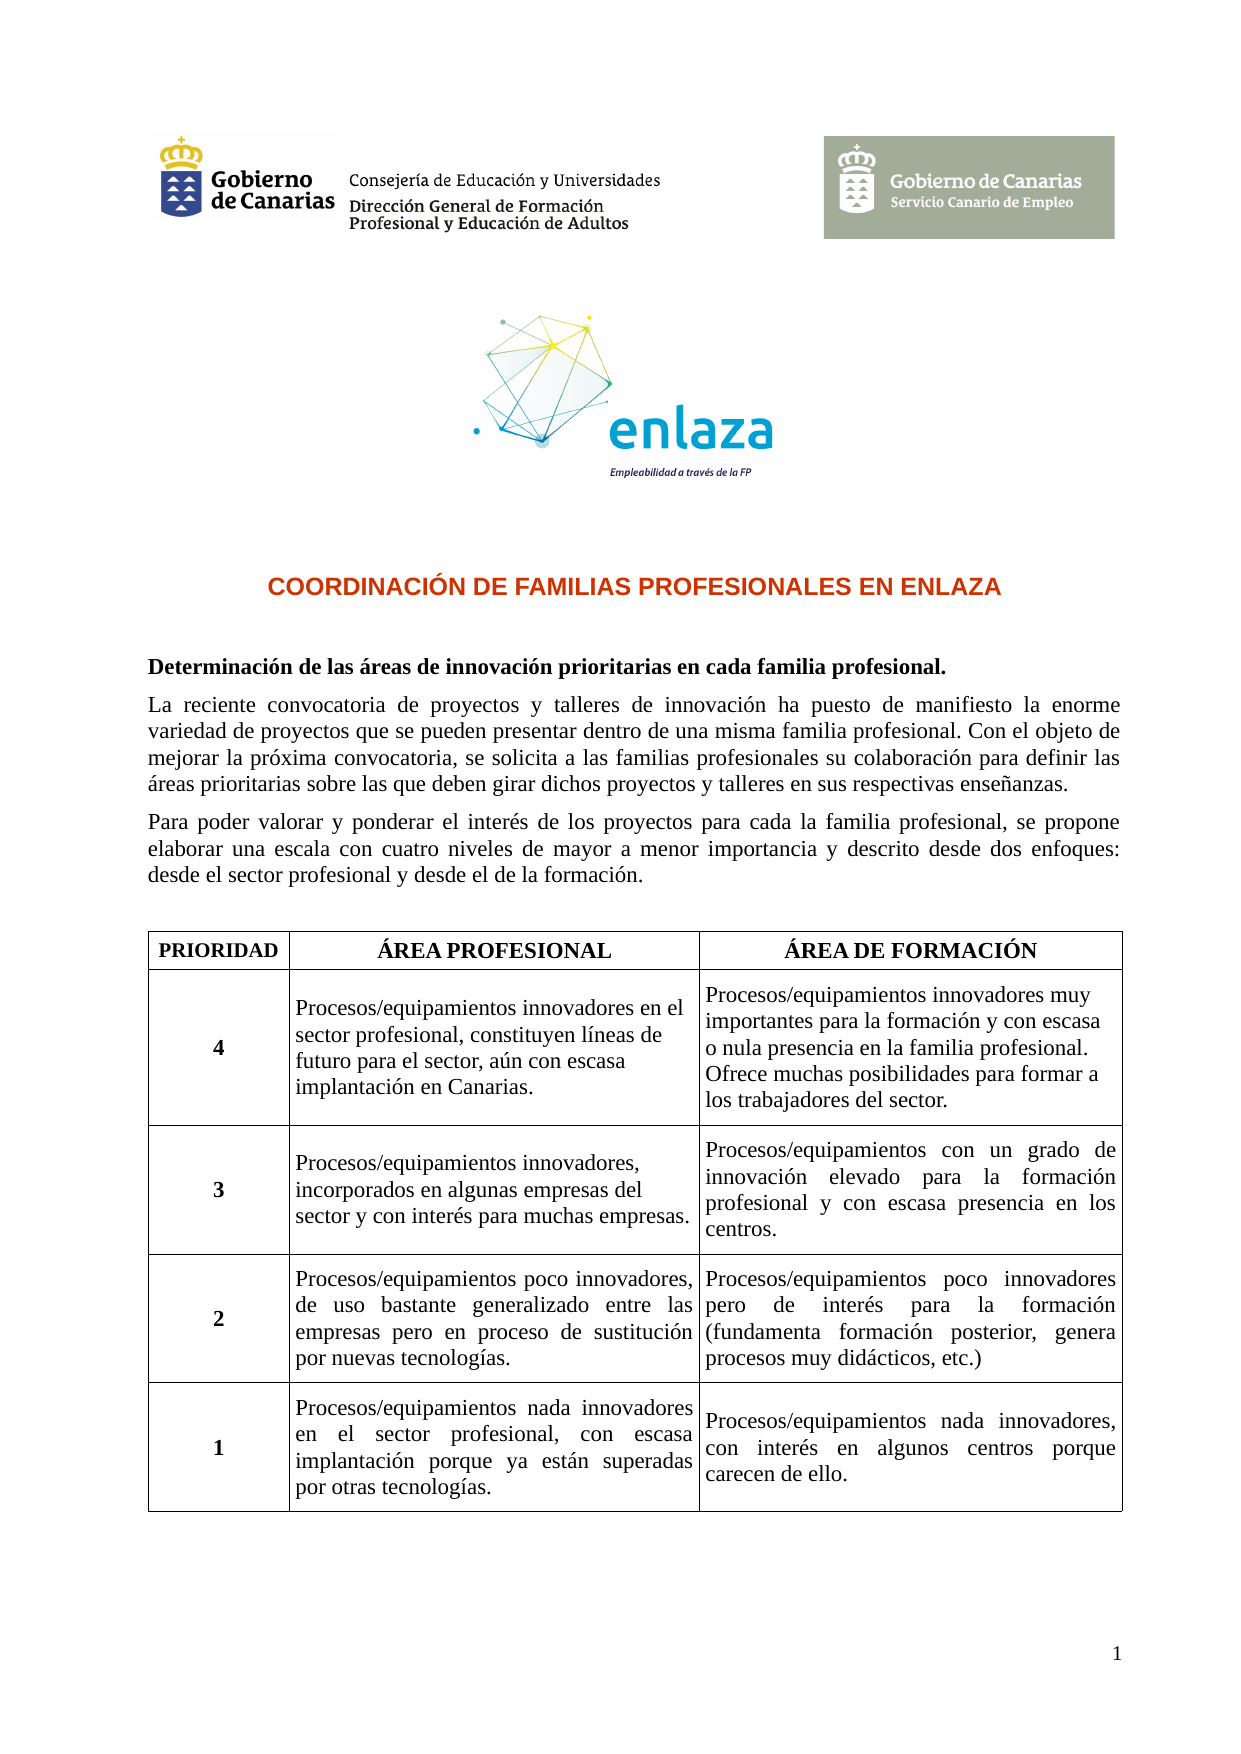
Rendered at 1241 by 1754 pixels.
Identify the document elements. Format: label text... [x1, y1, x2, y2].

table_cell Procesos/equipamientos poco innovadores, de uso bastante generalizado entre las empresas pero en proceso de sustitución por nuevas tecnologías. [290, 1255, 699, 1382]
table_cell Procesos/equipamientos nada innovadores, con interés en algunos centros porque carecen de ello. [700, 1383, 1122, 1511]
text La reciente convocatoria de proyectos y talleres de innovación ha puesto de manifiesto la enorme variedad de proyectos que se pueden presentar dentro de una misma familia profesional. Con el objeto de mejorar la próxima convocatoria, se solicita a las familias profesionales su colaboración para definir las áreas prioritarias sobre las que deben girar dichos proyectos y talleres en sus respectivas enseñanzas. [148, 691, 1122, 796]
table_cell Procesos/equipamientos nada innovadores en el sector profesional, con escasa implantación porque ya están superadas por otras tecnologías. [290, 1383, 699, 1511]
table_header ÁREA DE FORMACIÓN [700, 932, 1122, 969]
table_cell 2 [149, 1255, 289, 1382]
text COORDINACIÓN DE FAMILIAS PROFESIONALES EN ENLAZA [148, 571, 1122, 600]
table_cell 1 [149, 1383, 289, 1511]
table_header ÁREA PROFESIONAL [290, 932, 699, 969]
table_cell Procesos/equipamientos innovadores en el sector profesional, constituyen líneas de futuro para el sector, aún con escasa implantación en Canarias. [290, 970, 699, 1124]
text Para poder valorar y ponderar el interés de los proyectos para cada la familia profesional, se propone elaborar una escala con cuatro niveles de mayor a menor importancia y descrito desde dos enfoques: desde el sector profesional y desde el de la formación. [148, 808, 1122, 887]
table_cell Procesos/equipamientos innovadores muy importantes para la formación y con escasa o nula presencia en la familia profesional. Ofrece muchas posibilidades para formar a los trabajadores del sector. [700, 970, 1122, 1124]
picture [152, 131, 337, 221]
table_cell 4 [149, 970, 289, 1124]
table_cell Procesos/equipamientos innovadores, incorporados en algunas empresas del sector y con interés para muchas empresas. [290, 1126, 699, 1253]
table_cell Procesos/equipamientos poco innovadores pero de interés para la formación (fundamenta formación posterior, genera procesos muy didácticos, etc.) [700, 1255, 1122, 1382]
picture [823, 136, 1115, 239]
table_cell Procesos/equipamientos con un grado de innovación elevado para la formación profesional y con escasa presencia en los centros. [700, 1126, 1122, 1253]
text Determinación de las áreas de innovación prioritarias en cada familia profesional. [148, 653, 1122, 679]
table_header PRIORIDAD [149, 932, 289, 969]
table_cell 3 [149, 1126, 289, 1253]
picture [410, 273, 860, 537]
